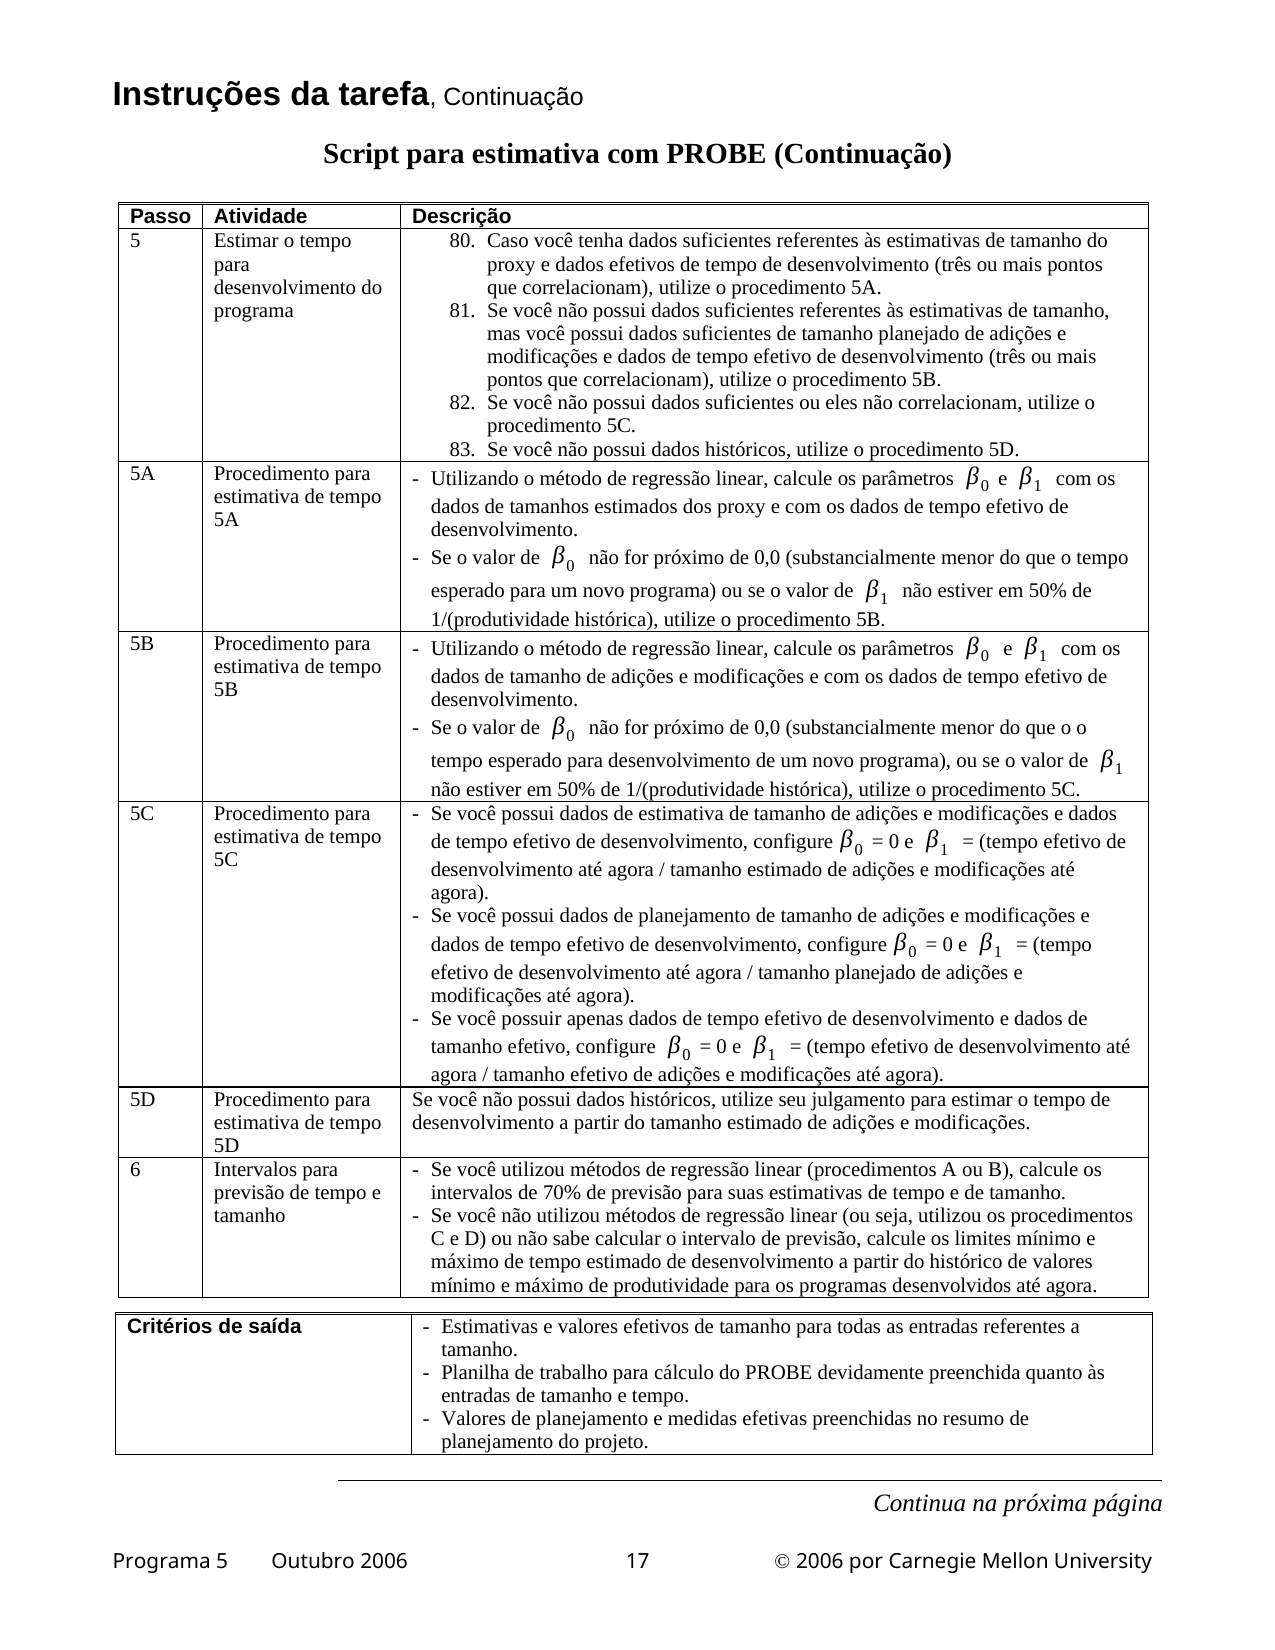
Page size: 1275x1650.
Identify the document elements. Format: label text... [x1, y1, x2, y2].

table_cell 5D [119, 1088, 202, 1157]
table_cell 5 [119, 229, 202, 461]
table_cell Utilizando o método de regressão linear, calcule os parâmetros e com os dados de tamanho de adições e modificações e com os dados de tempo efetivo de desenvolvimento. Se o valor de não for próximo de 0,0 (substancialmente menor do que o o tempo esperado para desenvolvimento de um novo programa), ou se o valor de não estiver em 50% de 1/(produtividade histórica), utilize o procedimento 5C. [401, 632, 1148, 801]
table_header Passo [119, 205, 202, 228]
table_cell Procedimento para estimativa de tempo 5A [203, 462, 400, 631]
title Instruções da tarefa, Continuação [112, 75, 1162, 112]
table_cell Intervalos para previsão de tempo e tamanho [203, 1158, 400, 1297]
table_cell Utilizando o método de regressão linear, calcule os parâmetros e com os dados de tamanhos estimados dos proxy e com os dados de tempo efetivo de desenvolvimento. Se o valor de não for próximo de 0,0 (substancialmente menor do que o tempo esperado para um novo programa) ou se o valor de não estiver em 50% de 1/(produtividade histórica), utilize o procedimento 5B. [401, 462, 1148, 631]
table_cell Se você não possui dados históricos, utilize seu julgamento para estimar o tempo de desenvolvimento a partir do tamanho estimado de adições e modificações. [401, 1088, 1148, 1157]
table_cell Procedimento para estimativa de tempo 5B [203, 632, 400, 801]
table_cell Se você possui dados de estimativa de tamanho de adições e modificações e dados de tempo efetivo de desenvolvimento, configure= 0 e = (tempo efetivo de desenvolvimento até agora / tamanho estimado de adições e modificações até agora). Se você possui dados de planejamento de tamanho de adições e modificações e dados de tempo efetivo de desenvolvimento, configure= 0 e = (tempo efetivo de desenvolvimento até agora / tamanho planejado de adições e modificações até agora). Se você possuir apenas dados de tempo efetivo de desenvolvimento e dados de tamanho efetivo, configure = 0 e = (tempo efetivo de desenvolvimento até agora / tamanho efetivo de adições e modificações até agora). [401, 802, 1148, 1086]
text Script para estimativa com PROBE (Continuação) [112, 137, 1162, 169]
text Continua na próxima página [337, 1481, 1162, 1517]
table_cell 5B [119, 632, 202, 801]
table_header Atividade [203, 205, 400, 228]
table_cell 5C [119, 802, 202, 1086]
table_cell Procedimento para estimativa de tempo 5C [203, 802, 400, 1086]
table_cell 6 [119, 1158, 202, 1297]
table_cell Caso você tenha dados suficientes referentes às estimativas de tamanho do proxy e dados efetivos de tempo de desenvolvimento (três ou mais pontos que correlacionam), utilize o procedimento 5A. Se você não possui dados suficientes referentes às estimativas de tamanho, mas você possui dados suficientes de tamanho planejado de adições e modificações e dados de tempo efetivo de desenvolvimento (três ou mais pontos que correlacionam), utilize o procedimento 5B. Se você não possui dados suficientes ou eles não correlacionam, utilize o procedimento 5C. Se você não possui dados históricos, utilize o procedimento 5D. [401, 229, 1148, 461]
table_cell Procedimento para estimativa de tempo 5D [203, 1088, 400, 1157]
table_header Critérios de saída [116, 1315, 411, 1453]
table_cell Estimar o tempo para desenvolvimento do programa [203, 229, 400, 461]
table_cell Se você utilizou métodos de regressão linear (procedimentos A ou B), calcule os intervalos de 70% de previsão para suas estimativas de tempo e de tamanho. Se você não utilizou métodos de regressão linear (ou seja, utilizou os procedimentos C e D) ou não sabe calcular o intervalo de previsão, calcule os limites mínimo e máximo de tempo estimado de desenvolvimento a partir do histórico de valores mínimo e máximo de produtividade para os programas desenvolvidos até agora. [401, 1158, 1148, 1297]
table_cell 5A [119, 462, 202, 631]
table_header Descrição [401, 205, 1148, 228]
table_header Estimativas e valores efetivos de tamanho para todas as entradas referentes a tamanho. Planilha de trabalho para cálculo do PROBE devidamente preenchida quanto às entradas de tamanho e tempo. Valores de planejamento e medidas efetivas preenchidas no resumo de planejamento do projeto. [412, 1315, 1152, 1453]
